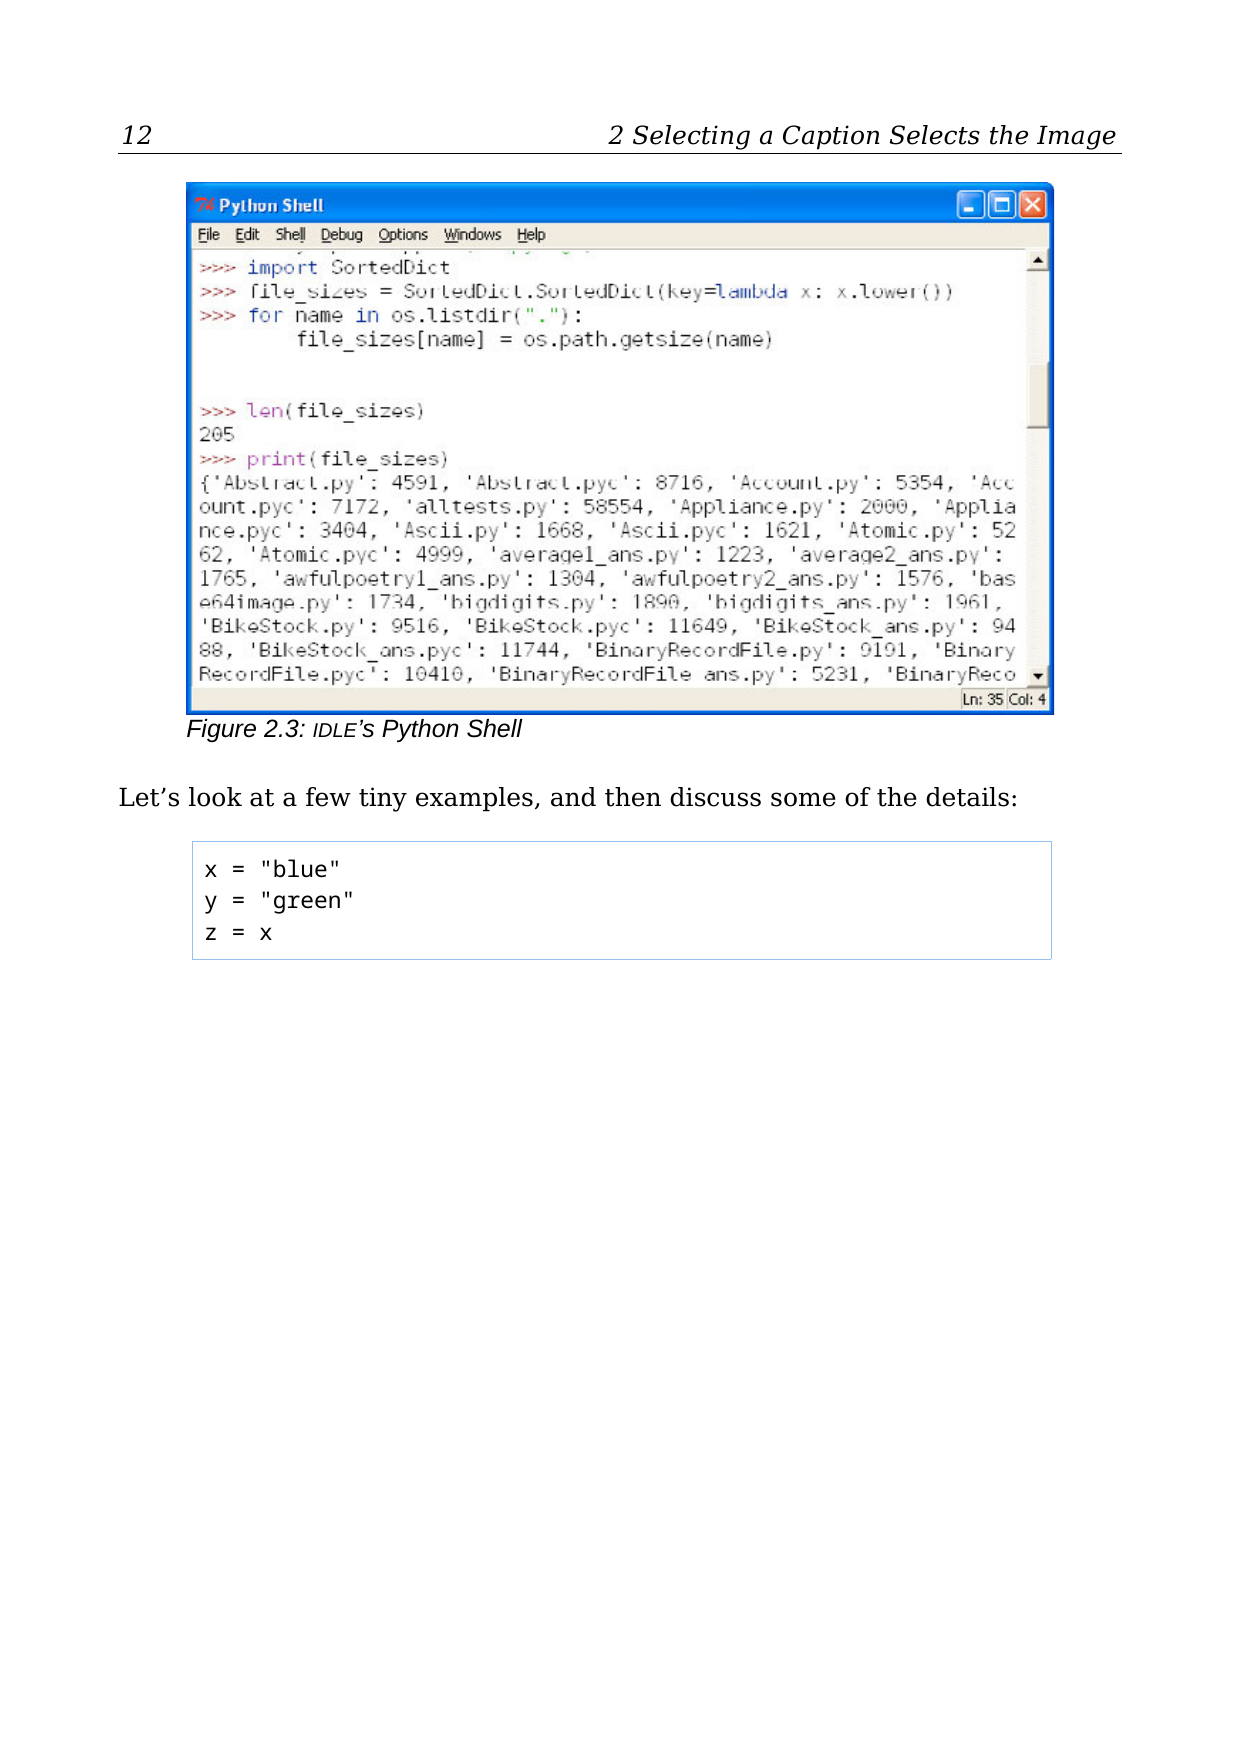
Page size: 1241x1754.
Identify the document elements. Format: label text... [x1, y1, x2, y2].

text x = "blue" [193, 842, 1051, 873]
text z = x [193, 904, 1051, 959]
text Let’s look at a few tiny examples, and then discuss some of the details: [118, 183, 1122, 812]
text y = "green" [193, 873, 1051, 904]
picture [186, 182, 1055, 715]
text Figure 2.3: idle’s Python Shell [186, 715, 1054, 743]
